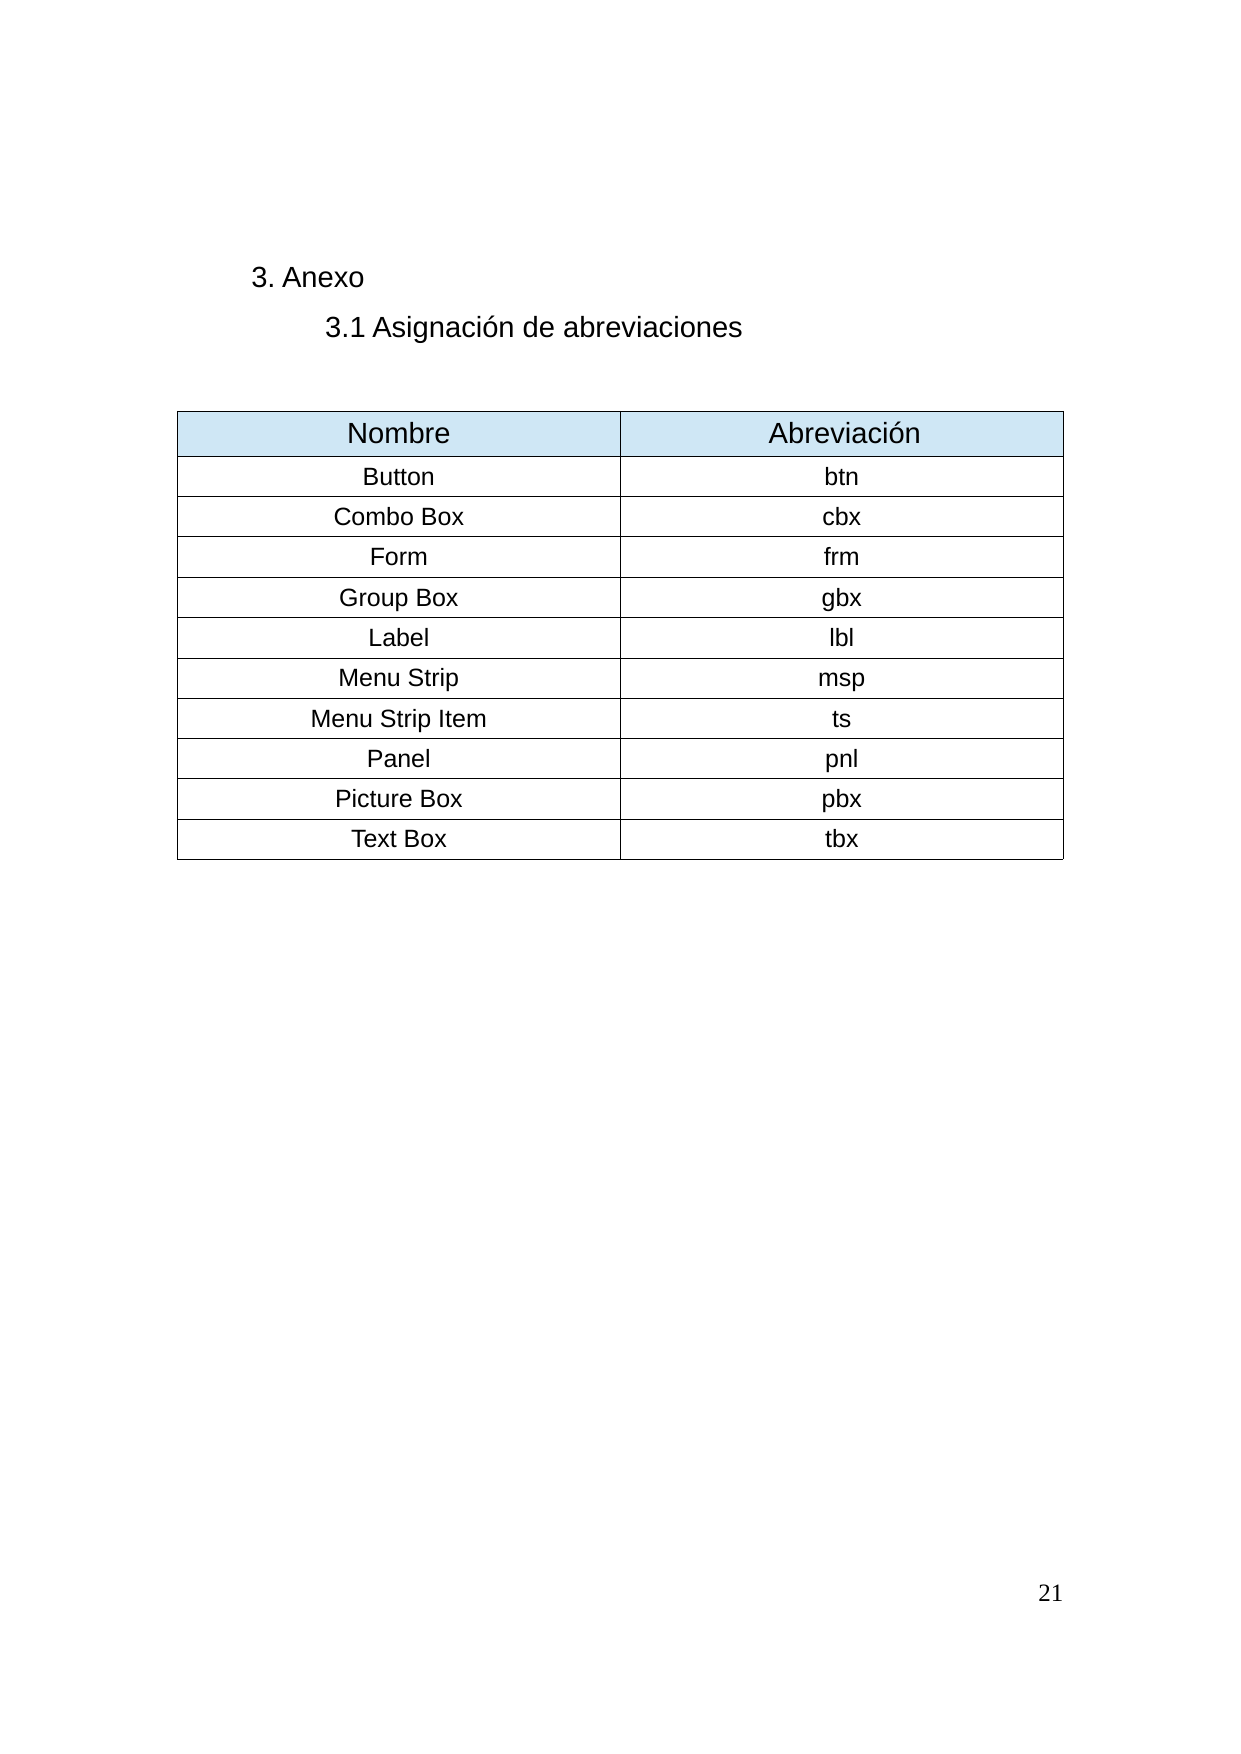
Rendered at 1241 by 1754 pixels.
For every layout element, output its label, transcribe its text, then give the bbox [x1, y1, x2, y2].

table_cell Form [178, 537, 620, 577]
table_cell Panel [178, 739, 620, 778]
table_header Abreviación [621, 412, 1063, 456]
table_cell Picture Box [178, 779, 620, 819]
table_cell pnl [621, 739, 1063, 778]
table_cell Menu Strip [178, 659, 620, 698]
table_cell pbx [621, 779, 1063, 819]
table_cell lbl [621, 618, 1063, 657]
table_cell frm [621, 537, 1063, 577]
table_cell Group Box [178, 578, 620, 617]
table_cell Label [178, 618, 620, 657]
text 3. Anexo [177, 260, 1063, 293]
table_cell gbx [621, 578, 1063, 617]
table_cell Menu Strip Item [178, 699, 620, 738]
table_cell tbx [621, 820, 1063, 859]
table_cell Text Box [178, 820, 620, 859]
table_cell btn [621, 457, 1063, 496]
table_cell Button [178, 457, 620, 496]
table_cell cbx [621, 497, 1063, 536]
table_cell Combo Box [178, 497, 620, 536]
text 3.1 Asignación de abreviaciones [177, 310, 1063, 394]
table_cell ts [621, 699, 1063, 738]
table_header Nombre [178, 412, 620, 456]
table_cell msp [621, 659, 1063, 698]
